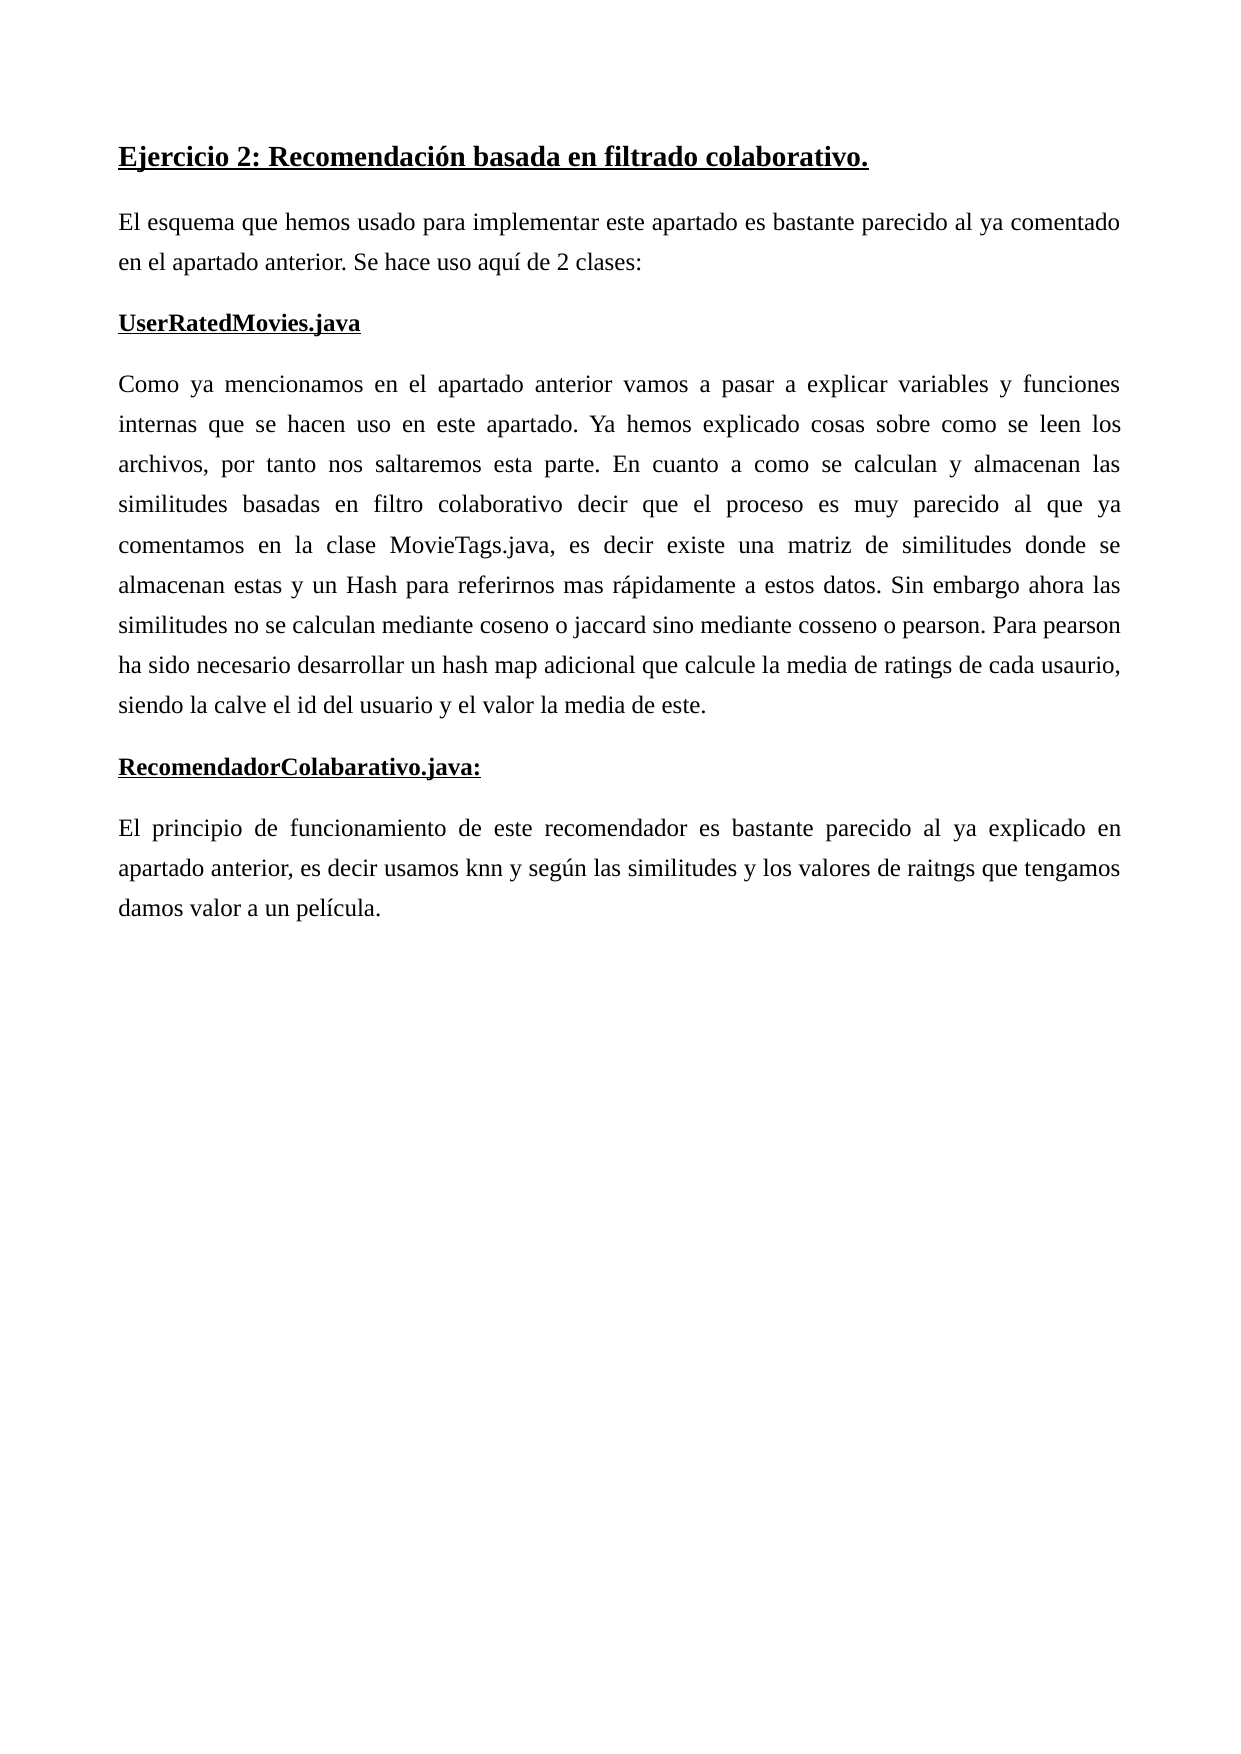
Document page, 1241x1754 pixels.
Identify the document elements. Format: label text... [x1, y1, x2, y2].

text El esquema que hemos usado para implementar este apartado es bastante parecido al ya comentado en el apartado anterior. Se hace uso aquí de 2 clases: [118, 207, 1122, 276]
text RecomendadorColabarativo.java: [118, 752, 1122, 780]
text El principio de funcionamiento de este recomendador es bastante parecido al ya explicado en apartado anterior, es decir usamos knn y según las similitudes y los valores de raitngs que tengamos damos valor a un película. [118, 813, 1122, 922]
text Como ya mencionamos en el apartado anterior vamos a pasar a explicar variables y funciones internas que se hacen uso en este apartado. Ya hemos explicado cosas sobre como se leen los archivos, por tanto nos saltaremos esta parte. En cuanto a como se calculan y almacenan las similitudes basadas en filtro colaborativo decir que el proceso es muy parecido al que ya comentamos en la clase MovieTags.java, es decir existe una matriz de similitudes donde se almacenan estas y un Hash para referirnos mas rápidamente a estos datos. Sin embargo ahora las similitudes no se calculan mediante coseno o jaccard sino mediante cosseno o pearson. Para pearson ha sido necesario desarrollar un hash map adicional que calcule la media de ratings de cada usaurio, siendo la calve el id del usuario y el valor la media de este. [118, 369, 1122, 719]
text Ejercicio 2: Recomendación basada en filtrado colaborativo. [118, 139, 1122, 172]
text UserRatedMovies.java [118, 308, 1122, 337]
